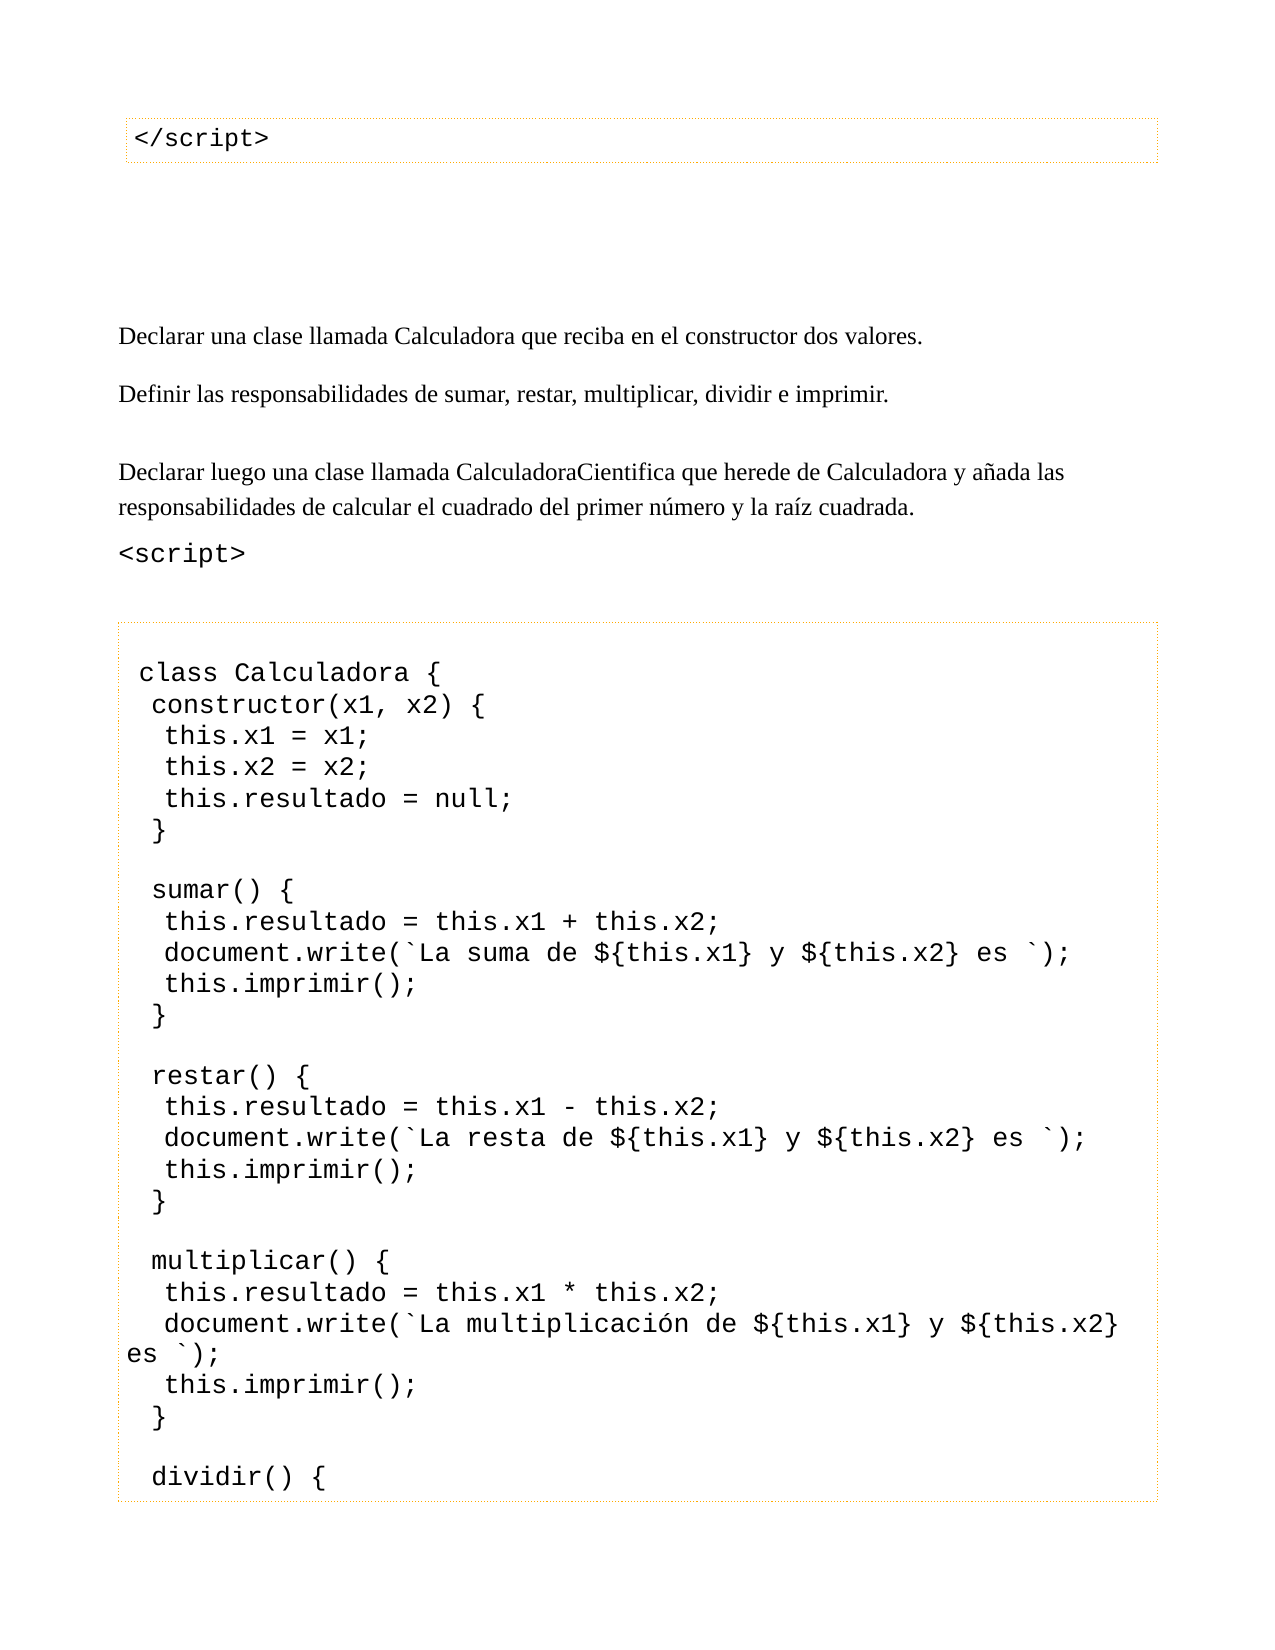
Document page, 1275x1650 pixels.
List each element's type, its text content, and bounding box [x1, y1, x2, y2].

text this.resultado = null; [118, 776, 1157, 807]
text } [118, 807, 1157, 846]
text this.resultado = this.x1 - this.x2; [118, 1084, 1157, 1116]
text document.write(`La resta de ${this.x1} y ${this.x2} es `); [118, 1116, 1157, 1147]
text this.x2 = x2; [118, 744, 1157, 776]
text this.imprimir(); [118, 961, 1157, 993]
text } [118, 1394, 1157, 1433]
text class Calculadora { [118, 650, 1157, 682]
text document.write(`La suma de ${this.x1} y ${this.x2} es `); [118, 930, 1157, 961]
text } [118, 1178, 1157, 1217]
text this.imprimir(); [118, 1362, 1157, 1394]
text Declarar una clase llamada Calculadora que reciba en el constructor dos valores. Definir las responsabilidades de sumar, restar, multiplicar, dividir e imprimir. [118, 321, 1157, 407]
text this.x1 = x1; [118, 713, 1157, 744]
text } [118, 993, 1157, 1032]
text multiplicar() { [118, 1238, 1157, 1270]
text </script> [126, 118, 1157, 162]
text sumar() { [118, 867, 1157, 899]
text document.write(`La multiplicación de ${this.x1} y ${this.x2} es `); [118, 1301, 1157, 1362]
text dividir() { [118, 1454, 1157, 1501]
text this.resultado = this.x1 * this.x2; [118, 1270, 1157, 1301]
text restar() { [118, 1053, 1157, 1084]
text constructor(x1, x2) { [118, 682, 1157, 713]
text this.resultado = this.x1 + this.x2; [118, 899, 1157, 930]
text <script> [118, 541, 1157, 571]
text this.imprimir(); [118, 1147, 1157, 1178]
text Declarar luego una clase llamada CalculadoraCientifica que herede de Calculadora y añada las responsabilidades de calcular el cuadrado del primer número y la raíz cuadrada. [118, 457, 1157, 520]
